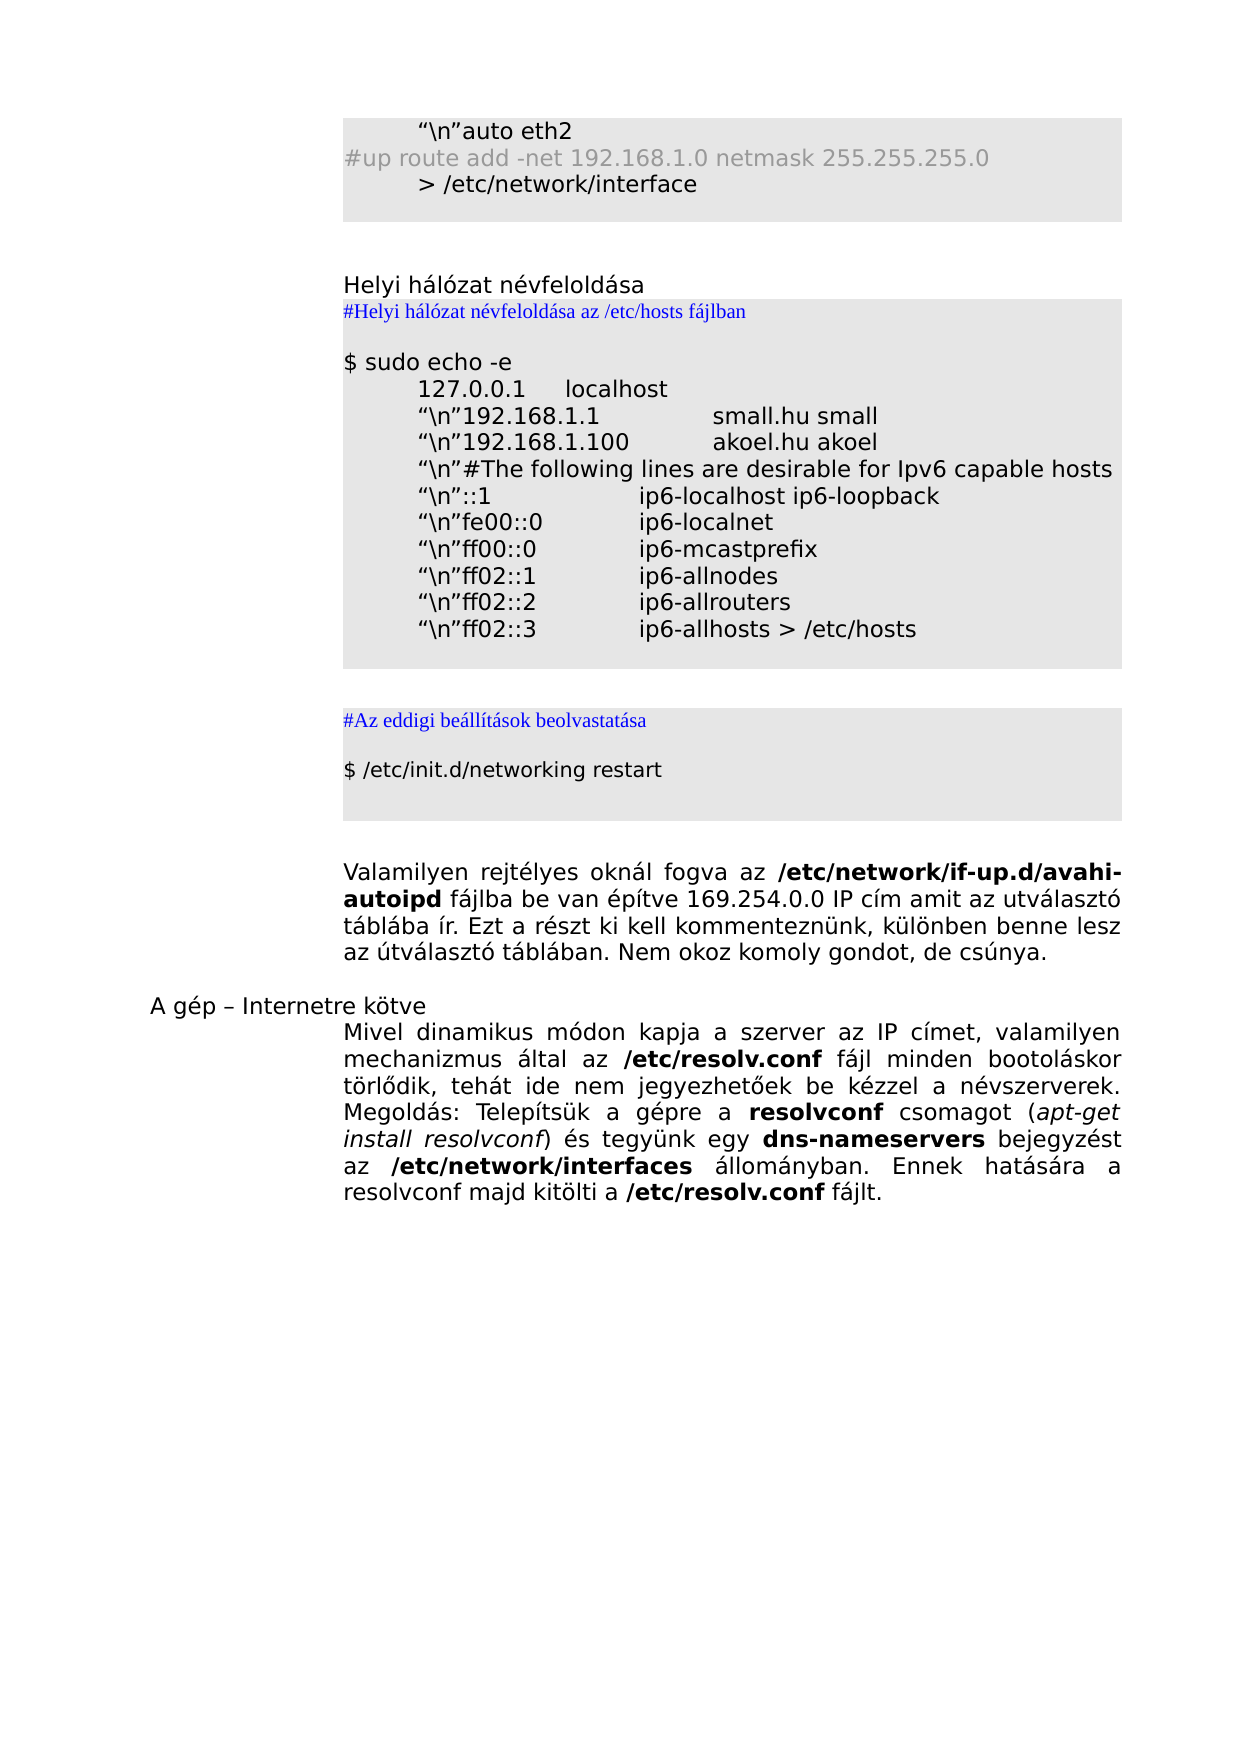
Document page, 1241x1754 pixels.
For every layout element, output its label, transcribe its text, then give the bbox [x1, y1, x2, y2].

text $ /etc/init.d/networking restart [343, 758, 1122, 783]
text “\n”ff02::3 ip6-allhosts > /etc/hosts [343, 616, 1122, 643]
text “\n”192.168.1.1 small.hu small [343, 403, 1122, 429]
text “\n”ff02::2 ip6-allrouters [343, 589, 1122, 616]
text “\n”fe00::0 ip6-localnet [343, 509, 1122, 536]
text A gép – Internetre kötve [118, 993, 1122, 1019]
text #Az eddigi beállítások beolvastatása [343, 708, 1122, 732]
text #Helyi hálózat névfeloldása az /etc/hosts fájlban [343, 299, 1122, 323]
text “\n”192.168.1.100 akoel.hu akoel [343, 429, 1122, 456]
text Valamilyen rejtélyes oknál fogva az /etc/network/if-up.d/avahi-autoipd fájlba be van építve 169.254.0.0 IP cím amit az utválasztó táblába ír. Ezt a részt ki kell kommenteznünk, különben benne lesz az útválasztó táblában. Nem okoz komoly gondot, de csúnya. [343, 859, 1122, 966]
text #up route add -net 192.168.1.0 netmask 255.255.255.0 [343, 145, 1122, 171]
text 127.0.0.1 localhost [343, 376, 1122, 403]
text “\n”ff00::0 ip6-mcastprefix [343, 536, 1122, 563]
text Helyi hálózat névfeloldása [343, 272, 1122, 299]
text Mivel dinamikus módon kapja a szerver az IP címet, valamilyen mechanizmus által az /etc/resolv.conf fájl minden bootoláskor törlődik, tehát ide nem jegyezhetőek be kézzel a névszerverek. Megoldás: Telepítsük a gépre a resolvconf csomagot (apt-get install resolvconf) és tegyünk egy dns-nameservers bejegyzést az /etc/network/interfaces állományban. Ennek hatására a resolvconf majd kitölti a /etc/resolv.conf fájlt. [343, 1019, 1122, 1206]
text “\n”ff02::1 ip6-allnodes [343, 563, 1122, 589]
text > /etc/network/interface [343, 171, 1122, 198]
text $ sudo echo -e [343, 349, 1122, 376]
text “\n”::1 ip6-localhost ip6-loopback [343, 483, 1122, 509]
text “\n”#The following lines are desirable for Ipv6 capable hosts [343, 456, 1122, 483]
text “\n”auto eth2 [343, 118, 1122, 145]
